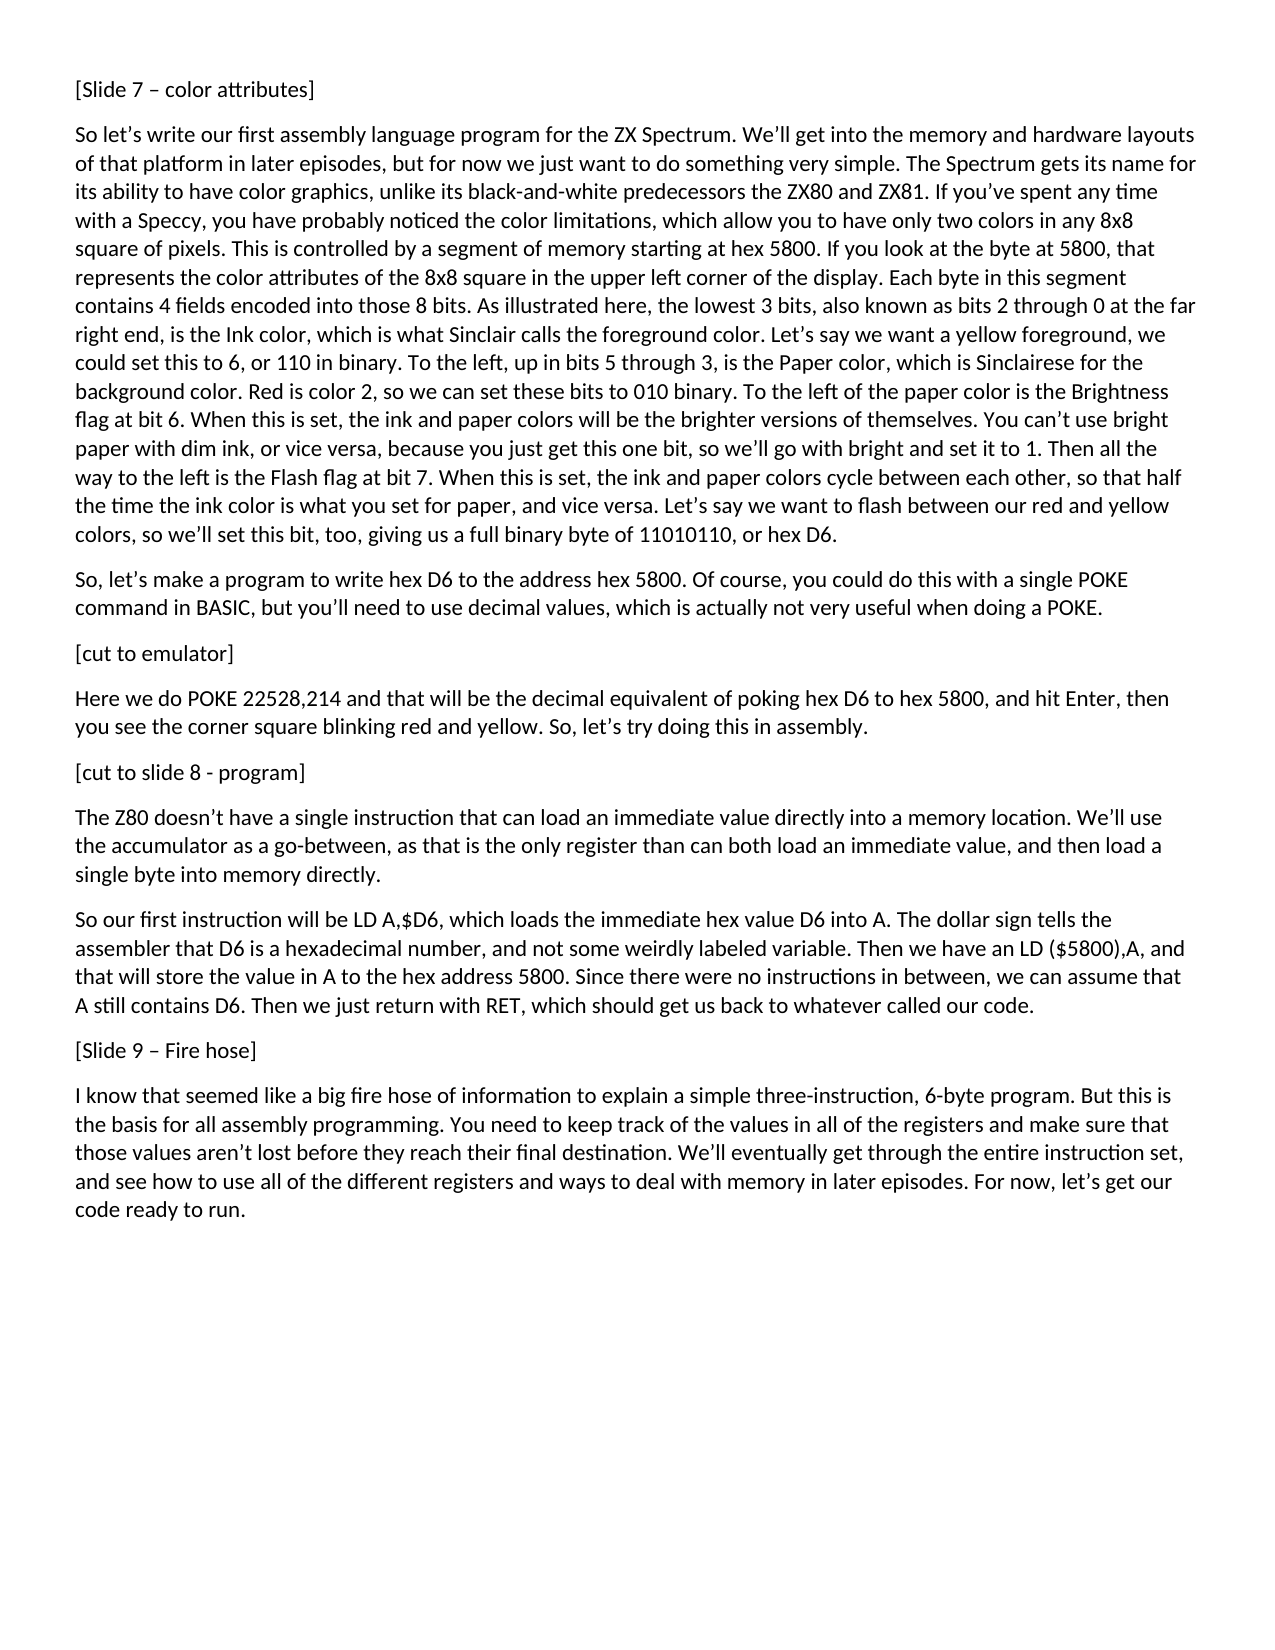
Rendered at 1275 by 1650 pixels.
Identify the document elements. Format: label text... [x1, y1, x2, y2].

text [Slide 7 – color attributes] [75, 75, 1200, 103]
text Here we do POKE 22528,214 and that will be the decimal equivalent of poking hex D6 to hex 5800, and hit Enter, then you see the corner square blinking red and yellow. So, let’s try doing this in assembly. [75, 684, 1200, 741]
text [cut to emulator] [75, 639, 1200, 667]
text [Slide 9 – Fire hose] [75, 1036, 1200, 1064]
text So, let’s make a program to write hex D6 to the address hex 5800. Of course, you could do this with a single POKE command in BASIC, but you’ll need to use decimal values, which is actually not very useful when doing a POKE. [75, 565, 1200, 622]
text [cut to slide 8 - program] [75, 758, 1200, 786]
text So our first instruction will be LD A,$D6, which loads the immediate hex value D6 into A. The dollar sign tells the assembler that D6 is a hexadecimal number, and not some weirdly labeled variable. Then we have an LD ($5800),A, and that will store the value in A to the hex address 5800. Since there were no instructions in between, we can assume that A still contains D6. Then we just return with RET, which should get us back to whatever called our code. [75, 905, 1200, 1019]
text I know that seemed like a big fire hose of information to explain a simple three-instruction, 6-byte program. But this is the basis for all assembly programming. You need to keep track of the values in all of the registers and make sure that those values aren’t lost before they reach their final destination. We’ll eventually get through the entire instruction set, and see how to use all of the different registers and ways to deal with memory in later episodes. For now, let’s get our code ready to run. [75, 1081, 1200, 1223]
text The Z80 doesn’t have a single instruction that can load an immediate value directly into a memory location. We’ll use the accumulator as a go-between, as that is the only register than can both load an immediate value, and then load a single byte into memory directly. [75, 803, 1200, 888]
text So let’s write our first assembly language program for the ZX Spectrum. We’ll get into the memory and hardware layouts of that platform in later episodes, but for now we just want to do something very simple. The Spectrum gets its name for its ability to have color graphics, unlike its black-and-white predecessors the ZX80 and ZX81. If you’ve spent any time with a Speccy, you have probably noticed the color limitations, which allow you to have only two colors in any 8x8 square of pixels. This is controlled by a segment of memory starting at hex 5800. If you look at the byte at 5800, that represents the color attributes of the 8x8 square in the upper left corner of the display. Each byte in this segment contains 4 fields encoded into those 8 bits. As illustrated here, the lowest 3 bits, also known as bits 2 through 0 at the far right end, is the Ink color, which is what Sinclair calls the foreground color. Let’s say we want a yellow foreground, we could set this to 6, or 110 in binary. To the left, up in bits 5 through 3, is the Paper color, which is Sinclairese for the background color. Red is color 2, so we can set these bits to 010 binary. To the left of the paper color is the Brightness flag at bit 6. When this is set, the ink and paper colors will be the brighter versions of themselves. You can’t use bright paper with dim ink, or vice versa, because you just get this one bit, so we’ll go with bright and set it to 1. Then all the way to the left is the Flash flag at bit 7. When this is set, the ink and paper colors cycle between each other, so that half the time the ink color is what you set for paper, and vice versa. Let’s say we want to flash between our red and yellow colors, so we’ll set this bit, too, giving us a full binary byte of 11010110, or hex D6. [75, 120, 1200, 548]
